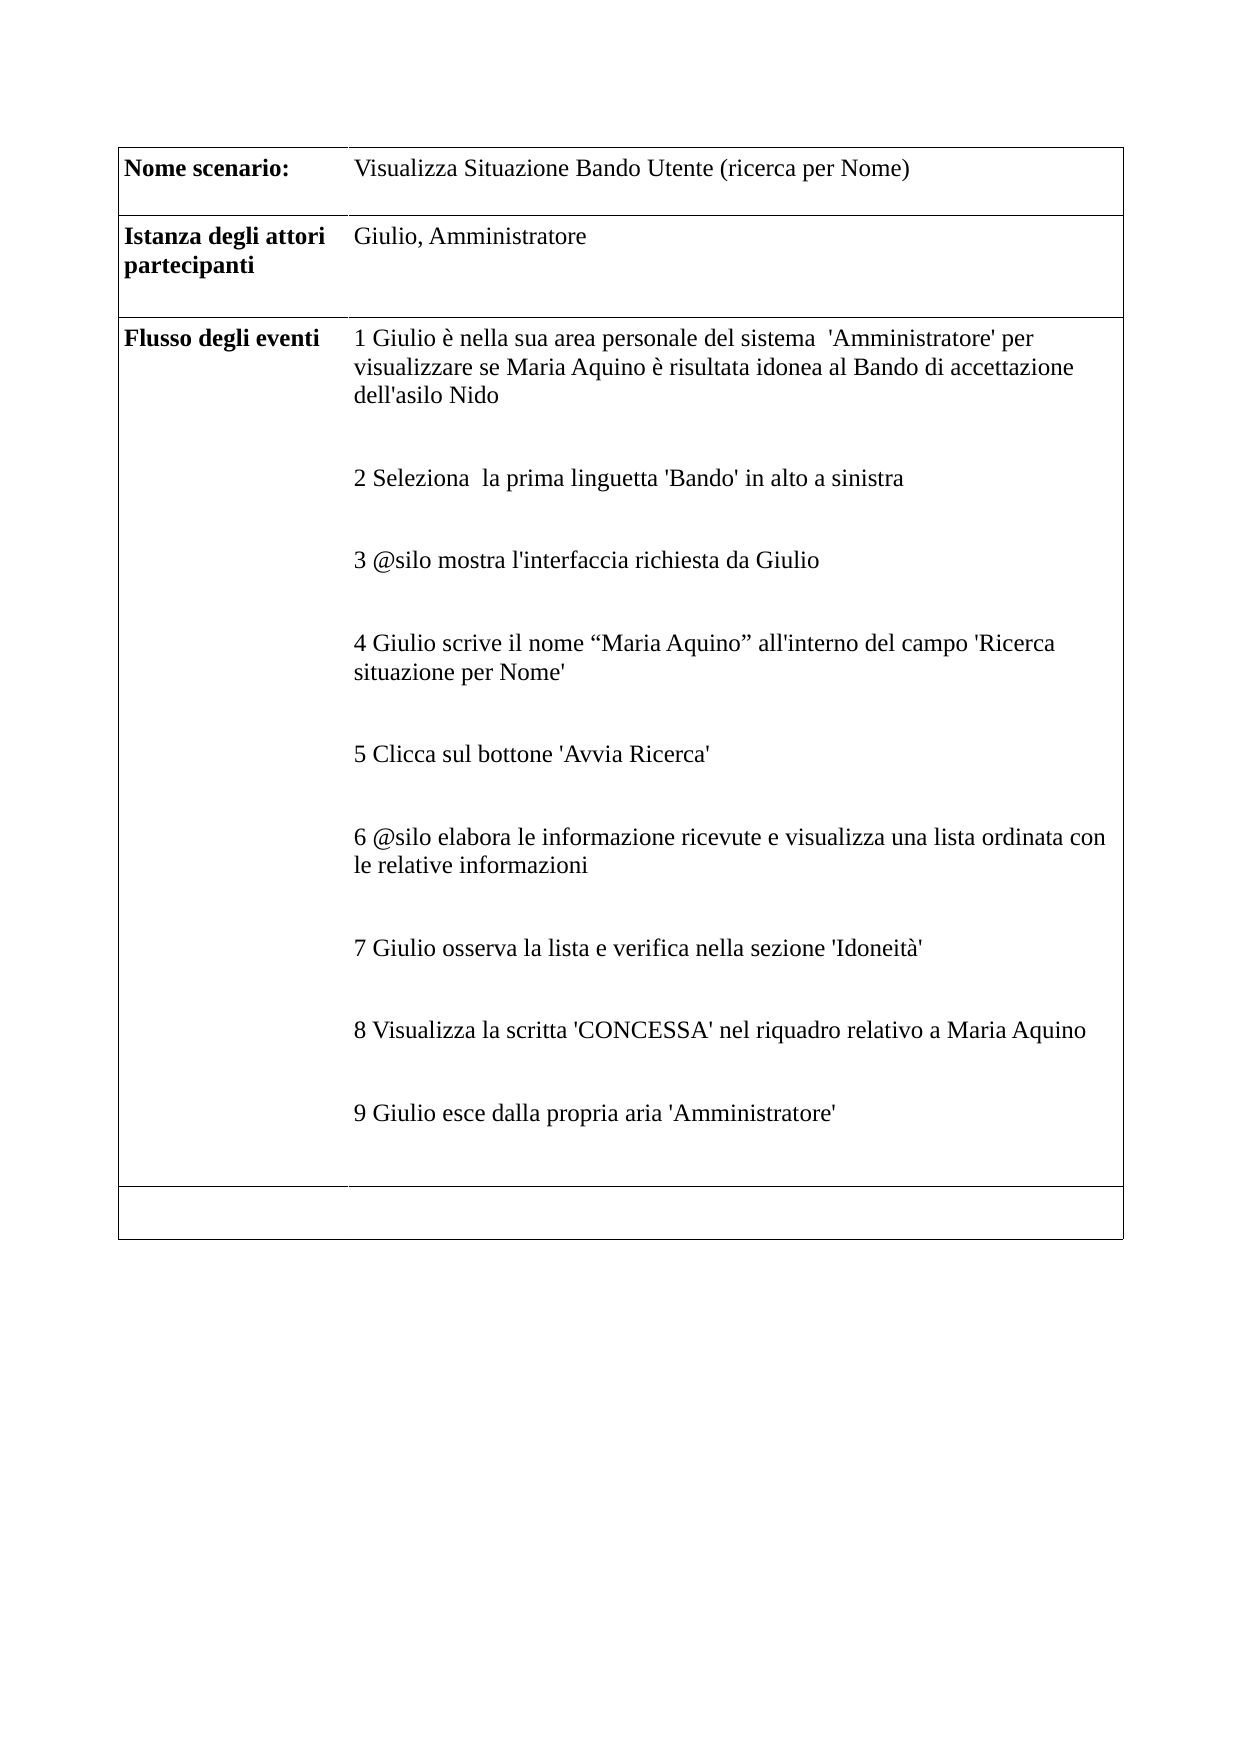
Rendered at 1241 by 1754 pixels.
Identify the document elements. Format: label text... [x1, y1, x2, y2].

table_cell Flusso degli eventi [119, 318, 348, 1186]
table_cell [119, 1187, 348, 1239]
table_cell 1 Giulio è nella sua area personale del sistema 'Amministratore' per visualizzare se Maria Aquino è risultata idonea al Bando di accettazione dell'asilo Nido 2 Seleziona la prima linguetta 'Bando' in alto a sinistra 3 @silo mostra l'interfaccia richiesta da Giulio 4 Giulio scrive il nome “Maria Aquino” all'interno del campo 'Ricerca situazione per Nome' 5 Clicca sul bottone 'Avvia Ricerca' 6 @silo elabora le informazione ricevute e visualizza una lista ordinata con le relative informazioni 7 Giulio osserva la lista e verifica nella sezione 'Idoneità' 8 Visualizza la scritta 'CONCESSA' nel riquadro relativo a Maria Aquino 9 Giulio esce dalla propria aria 'Amministratore' [349, 318, 1123, 1186]
table_cell Giulio, Amministratore [349, 216, 1123, 317]
table_cell Istanza degli attori partecipanti [119, 216, 348, 317]
table_header Nome scenario: [119, 148, 348, 215]
table_cell [349, 1187, 1123, 1239]
table_header Visualizza Situazione Bando Utente (ricerca per Nome) [349, 148, 1123, 215]
